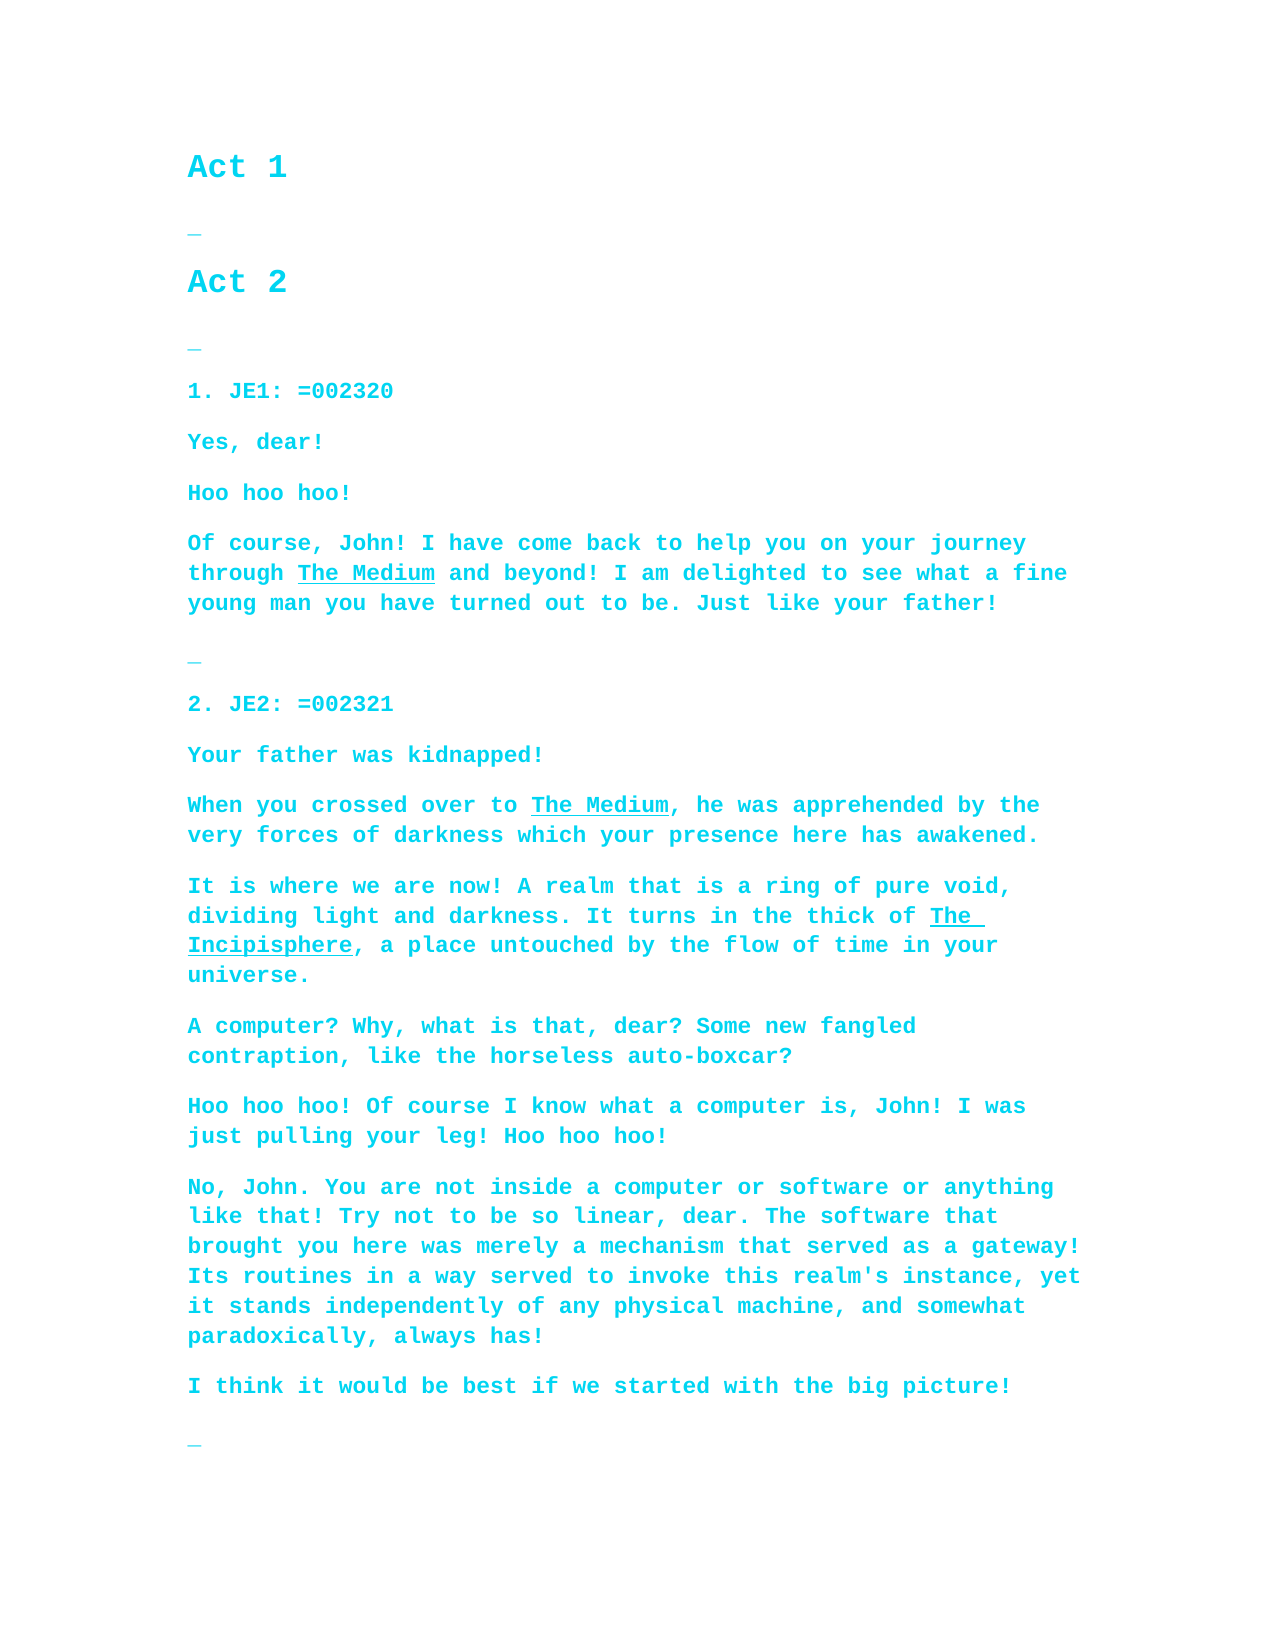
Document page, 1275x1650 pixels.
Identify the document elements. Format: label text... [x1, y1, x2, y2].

text No, John. You are not inside a computer or software or anything like that! Try not to be so linear, dear. The software that brought you here was merely a mechanism that served as a gateway! Its routines in a way served to invoke this realm's instance, yet it stands independently of any physical machine, and somewhat paradoxically, always has! [187, 1175, 1087, 1350]
text 1. JE1: =002320 [187, 380, 1087, 406]
text When you crossed over to The Medium, he was apprehended by the very forces of darkness which your presence here has awakened. [187, 794, 1087, 849]
text Act 1 [187, 150, 1087, 188]
text A computer? Why, what is that, dear? Some new fangled contraption, like the horseless auto-boxcar? [187, 1014, 1087, 1070]
text _ [187, 642, 1087, 668]
text Hoo hoo hoo! [187, 481, 1087, 507]
text I think it would be best if we started with the big picture! [187, 1374, 1087, 1401]
text _ [187, 214, 1087, 240]
text 2. JE2: =002321 [187, 692, 1087, 718]
text Yes, dear! [187, 430, 1087, 456]
text Act 2 [187, 265, 1087, 303]
text Your father was kidnapped! [187, 743, 1087, 769]
text _ [187, 1425, 1087, 1451]
text It is where we are now! A realm that is a ring of pure void, dividing light and darkness. It turns in the thick of The Incipisphere, a place untouched by the flow of time in your universe. [187, 874, 1087, 989]
text _ [187, 329, 1087, 355]
text Of course, John! I have come back to help you on your journey through The Medium and beyond! I am delighted to see what a fine young man you have turned out to be. Just like your father! [187, 532, 1087, 617]
text Hoo hoo hoo! Of course I know what a computer is, John! I was just pulling your leg! Hoo hoo hoo! [187, 1094, 1087, 1150]
